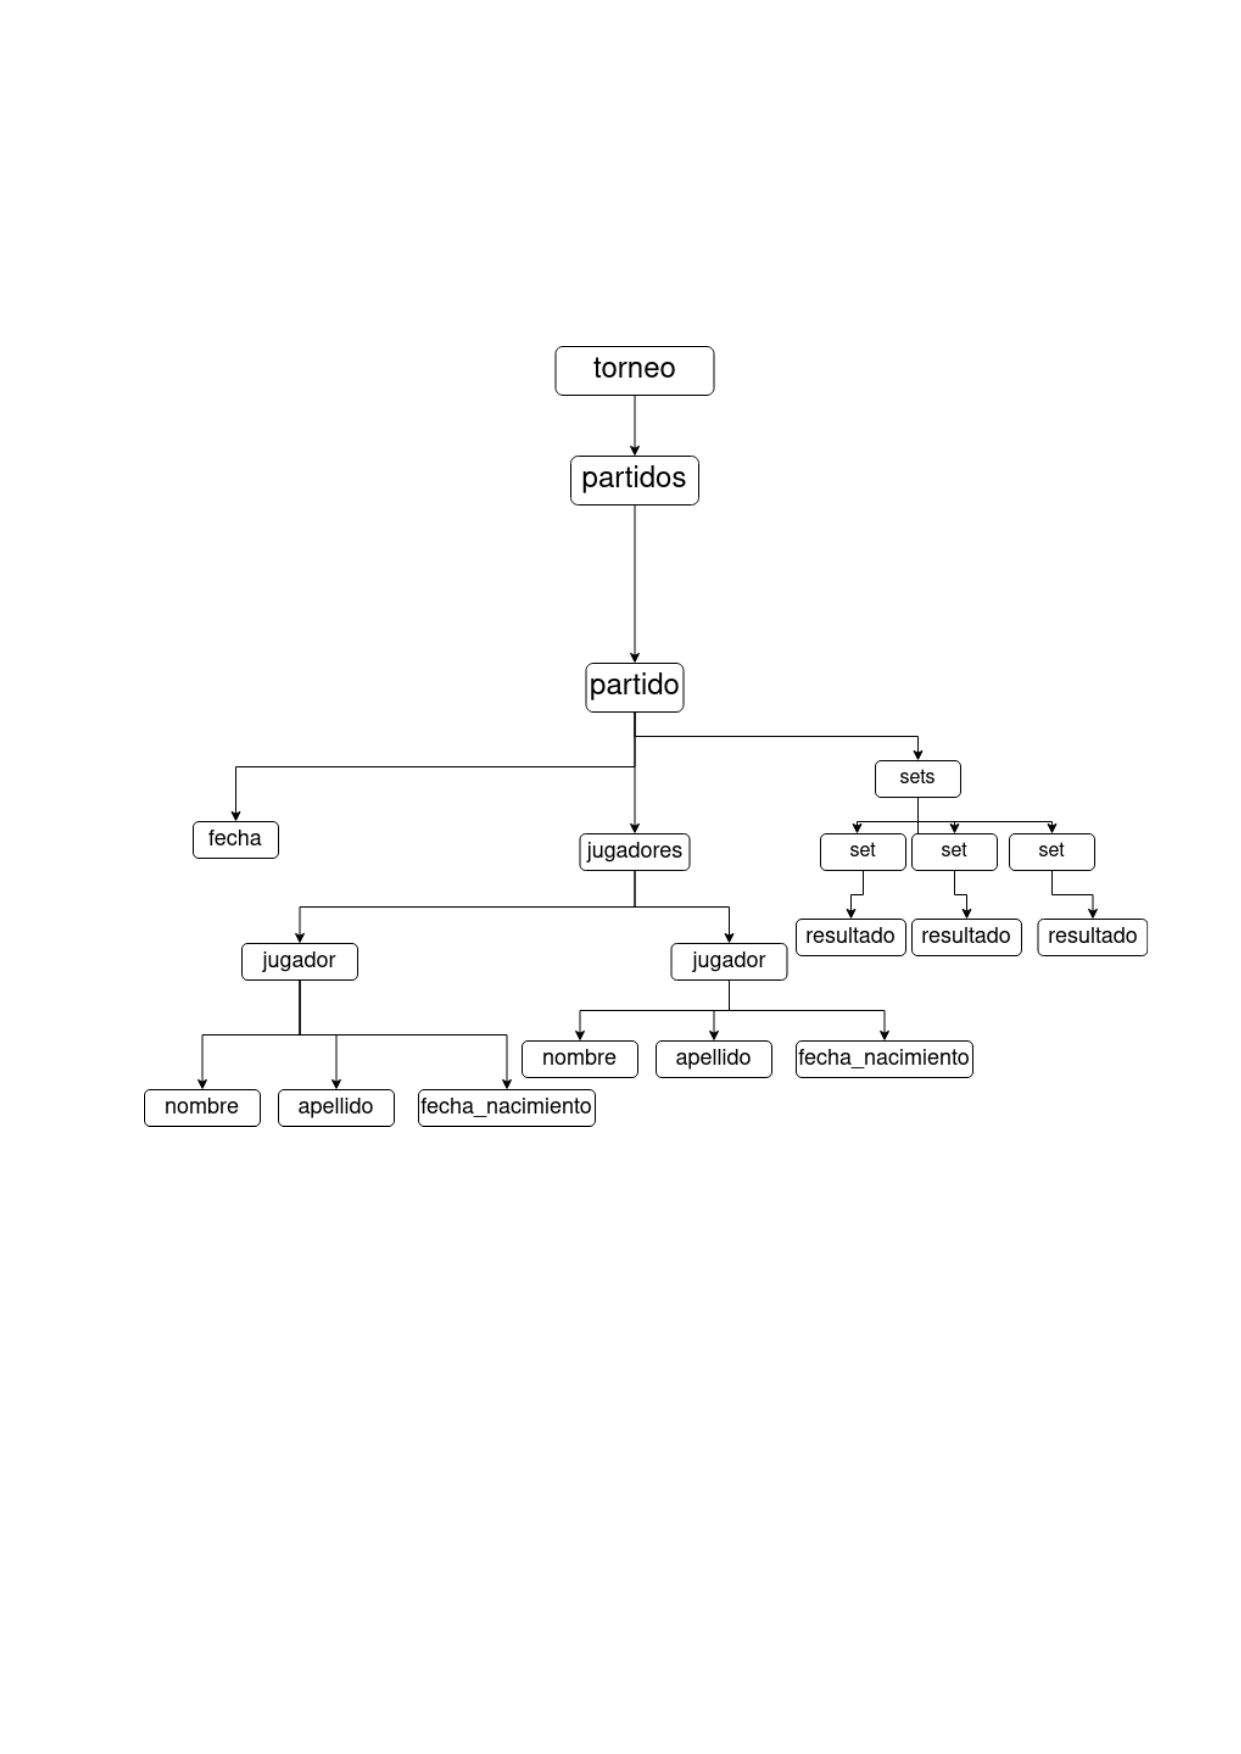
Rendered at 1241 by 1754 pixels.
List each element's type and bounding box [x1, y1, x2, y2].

picture [144, 346, 1149, 1127]
